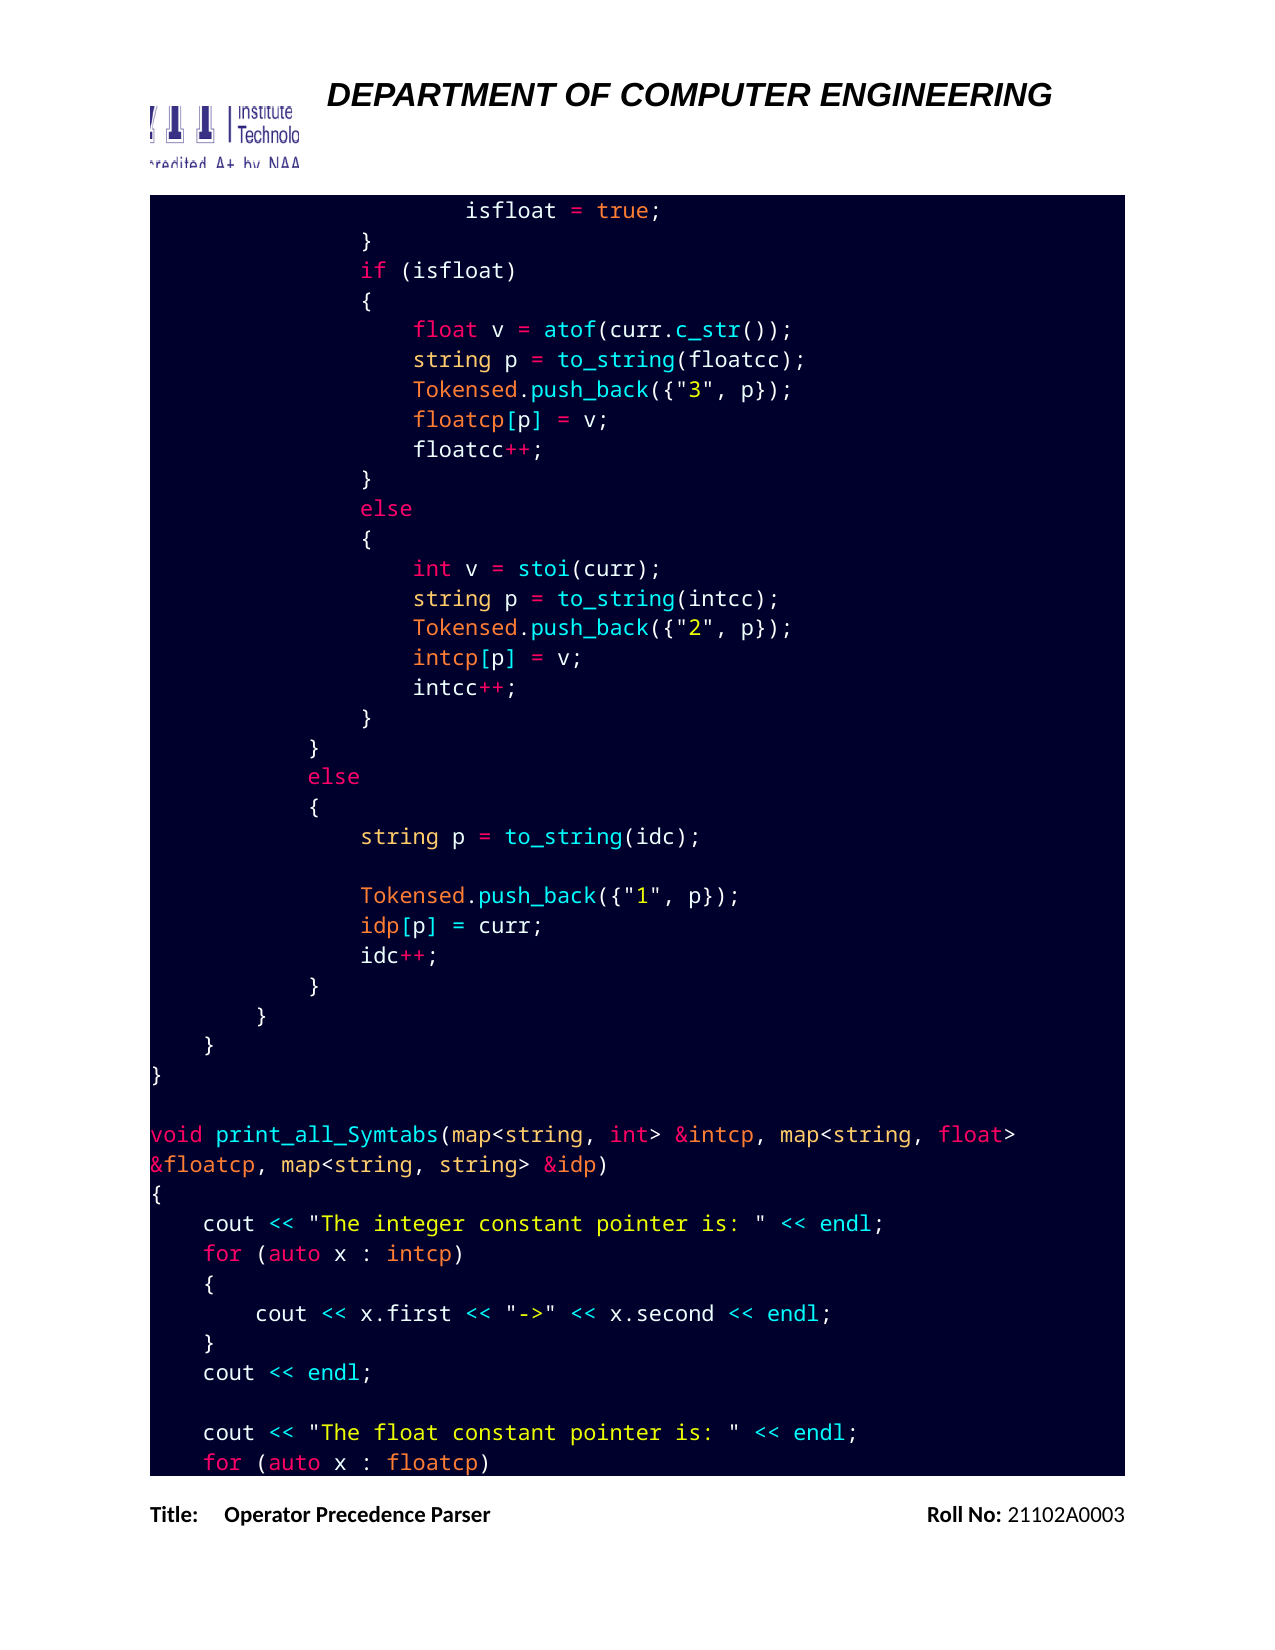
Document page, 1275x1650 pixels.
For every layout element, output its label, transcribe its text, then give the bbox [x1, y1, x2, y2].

text void print_all_Symtabs(map<string, int> &intcp, map<string, float> &floatcp, map<string, string> &idp) [150, 1119, 1125, 1178]
text float v = atof(curr.c_str()); [150, 314, 1125, 344]
text cout << "The integer constant pointer is: " << endl; [150, 1208, 1125, 1238]
text cout << endl; [150, 1357, 1125, 1387]
text } [150, 1327, 1125, 1357]
text string p = to_string(floatcc); [150, 344, 1125, 374]
text else [150, 493, 1125, 523]
text Tokensed.push_back({"2", p}); [150, 612, 1125, 642]
text floatcp[p] = v; [150, 404, 1125, 433]
text string p = to_string(idc); [150, 821, 1125, 851]
text if (isfloat) [150, 255, 1125, 284]
text } [150, 225, 1125, 255]
text int v = stoi(curr); [150, 553, 1125, 582]
text } [150, 702, 1125, 731]
text { [150, 523, 1125, 553]
text for (auto x : intcp) [150, 1238, 1125, 1268]
text } [150, 1059, 1125, 1089]
text else [150, 761, 1125, 791]
text { [150, 1268, 1125, 1297]
text floatcc++; [150, 433, 1125, 463]
text cout << "The float constant pointer is: " << endl; [150, 1417, 1125, 1446]
text } [150, 1029, 1125, 1059]
text { [150, 1178, 1125, 1208]
text Tokensed.push_back({"1", p}); [150, 880, 1125, 910]
text for (auto x : floatcp) [150, 1446, 1125, 1476]
text { [150, 791, 1125, 821]
text } [150, 970, 1125, 999]
text } [150, 731, 1125, 761]
text idp[p] = curr; [150, 910, 1125, 940]
text isfloat = true; [150, 195, 1125, 225]
text Tokensed.push_back({"3", p}); [150, 374, 1125, 404]
text { [150, 284, 1125, 314]
text } [150, 999, 1125, 1029]
text cout << x.first << "->" << x.second << endl; [150, 1297, 1125, 1327]
text intcp[p] = v; [150, 642, 1125, 672]
text idc++; [150, 940, 1125, 970]
text } [150, 463, 1125, 493]
text string p = to_string(intcc); [150, 582, 1125, 612]
text intcc++; [150, 672, 1125, 702]
